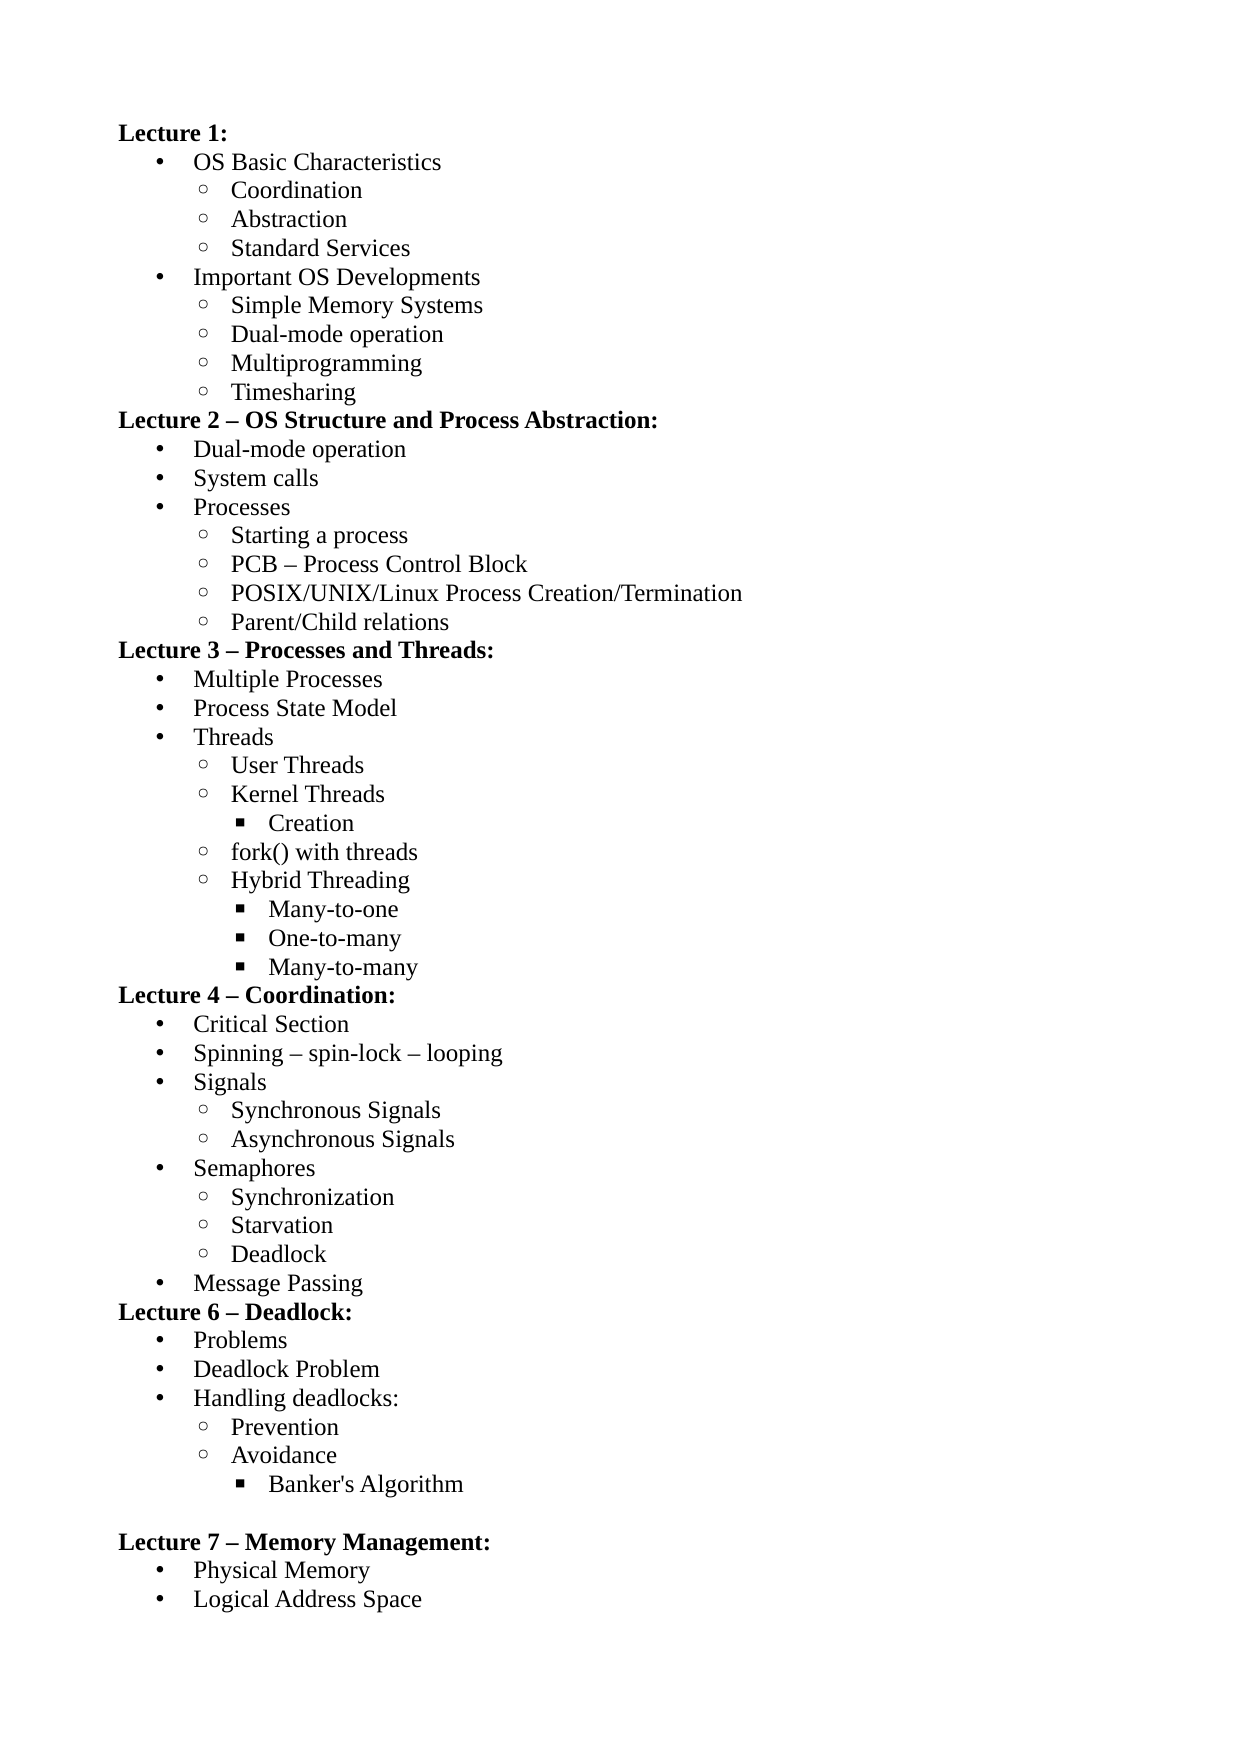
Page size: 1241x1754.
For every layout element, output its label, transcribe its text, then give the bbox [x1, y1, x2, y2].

list Threads [156, 722, 1122, 751]
list Banker's Algorithm [231, 1469, 1122, 1498]
list Deadlock Problem [156, 1354, 1122, 1383]
list Prevention [193, 1412, 1122, 1441]
list Critical Section [156, 1009, 1122, 1038]
list Simple Memory Systems [193, 291, 1122, 319]
list Signals [156, 1067, 1122, 1096]
list Starting a process [193, 521, 1122, 549]
list POSIX/UNIX/Linux Process Creation/Termination [193, 578, 1122, 607]
list Avoidance [193, 1441, 1122, 1469]
list Asynchronous Signals [193, 1124, 1122, 1153]
text Lecture 3 – Processes and Threads: [118, 636, 1122, 664]
list Standard Services [193, 233, 1122, 262]
list Coordination [193, 176, 1122, 204]
text Lecture 6 – Deadlock: [118, 1297, 1122, 1326]
list Many-to-one [231, 894, 1122, 923]
list Synchronous Signals [193, 1096, 1122, 1124]
list Important OS Developments [156, 262, 1122, 291]
list Dual-mode operation [156, 434, 1122, 463]
list Creation [231, 808, 1122, 837]
list One-to-many [231, 923, 1122, 952]
list Synchronization [193, 1182, 1122, 1211]
list User Threads [193, 751, 1122, 779]
list Parent/Child relations [193, 607, 1122, 636]
list OS Basic Characteristics [156, 147, 1122, 176]
list Hybrid Threading [193, 866, 1122, 894]
text Lecture 7 – Memory Management: [118, 1527, 1122, 1556]
list System calls [156, 463, 1122, 492]
list Spinning – spin-lock – looping [156, 1038, 1122, 1067]
list Abstraction [193, 204, 1122, 233]
list Dual-mode operation [193, 319, 1122, 348]
list Handling deadlocks: [156, 1383, 1122, 1412]
list Processes [156, 492, 1122, 521]
list Semaphores [156, 1153, 1122, 1182]
list Many-to-many [231, 952, 1122, 981]
list Starvation [193, 1211, 1122, 1239]
list Physical Memory [156, 1556, 1122, 1584]
list Process State Model [156, 693, 1122, 722]
list Problems [156, 1326, 1122, 1354]
list Multiple Processes [156, 664, 1122, 693]
list fork() with threads [193, 837, 1122, 866]
list Kernel Threads [193, 779, 1122, 808]
list Deadlock [193, 1239, 1122, 1268]
text Lecture 4 – Coordination: [118, 981, 1122, 1009]
list Logical Address Space [156, 1584, 1122, 1613]
text Lecture 2 – OS Structure and Process Abstraction: [118, 406, 1122, 434]
list Multiprogramming [193, 348, 1122, 377]
list Timesharing [193, 377, 1122, 406]
list Message Passing [156, 1268, 1122, 1297]
list PCB – Process Control Block [193, 549, 1122, 578]
text Lecture 1: [118, 118, 1122, 147]
